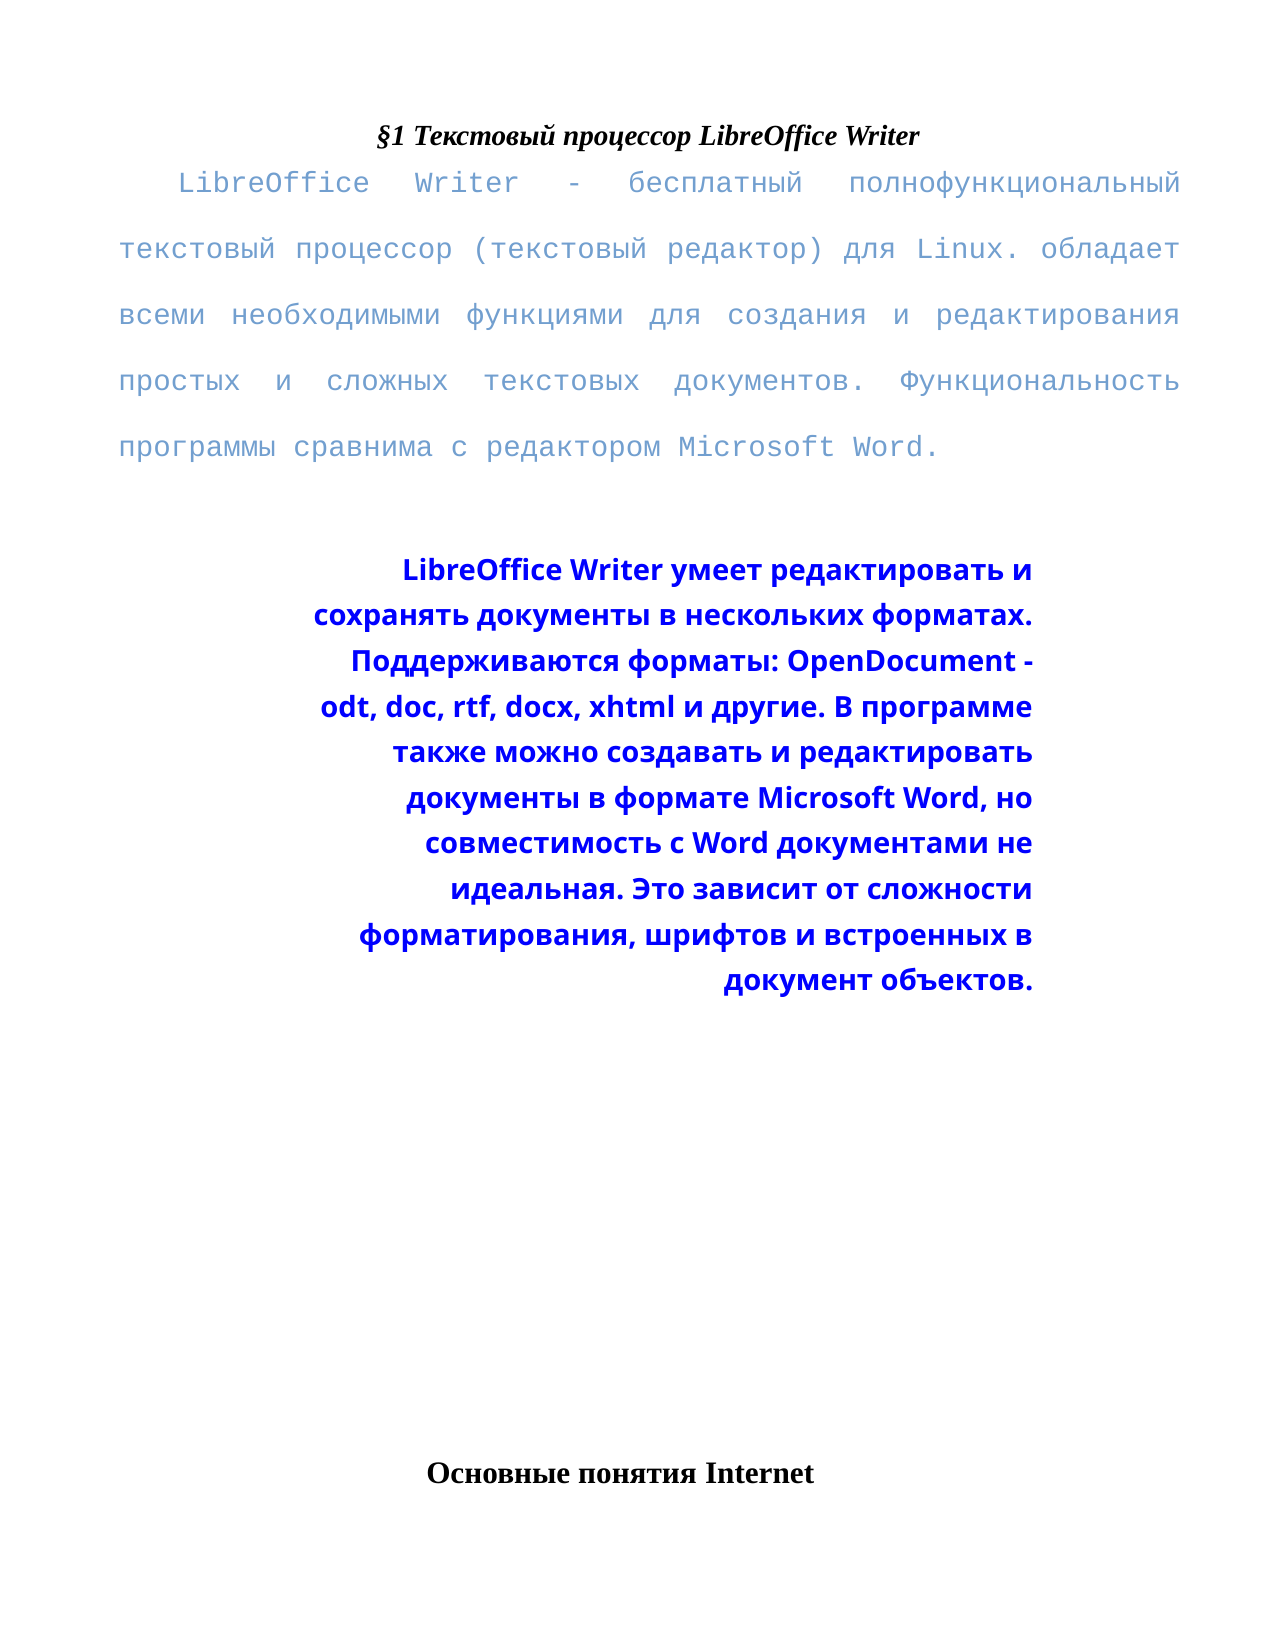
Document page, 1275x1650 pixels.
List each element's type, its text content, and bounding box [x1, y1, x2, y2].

text LibreOffice Writer - бесплатный полнофункциональный текстовый процессор (текстовый редактор) для Linux. обладает всеми необходимыми функциями для создания и редактирования простых и сложных текстовых документов. Функциональность программы сравнима с редактором Microsoft Word. [118, 168, 1181, 466]
text LibreOffice Writer умеет редактировать и сохранять документы в нескольких форматах. Поддерживаются форматы: OpenDocument - odt, doc, rtf, docx, xhtml и другие. В программе также можно создавать и редактировать документы в формате Microsoft Word, но совместимость с Word документами не идеальная. Это зависит от сложности форматирования, шрифтов и встроенных в документ объектов. [295, 549, 1033, 999]
text Основные понятия Internet [118, 1454, 1122, 1490]
text §1 Текстовый процессор LibreOffice Writer [118, 118, 1181, 152]
